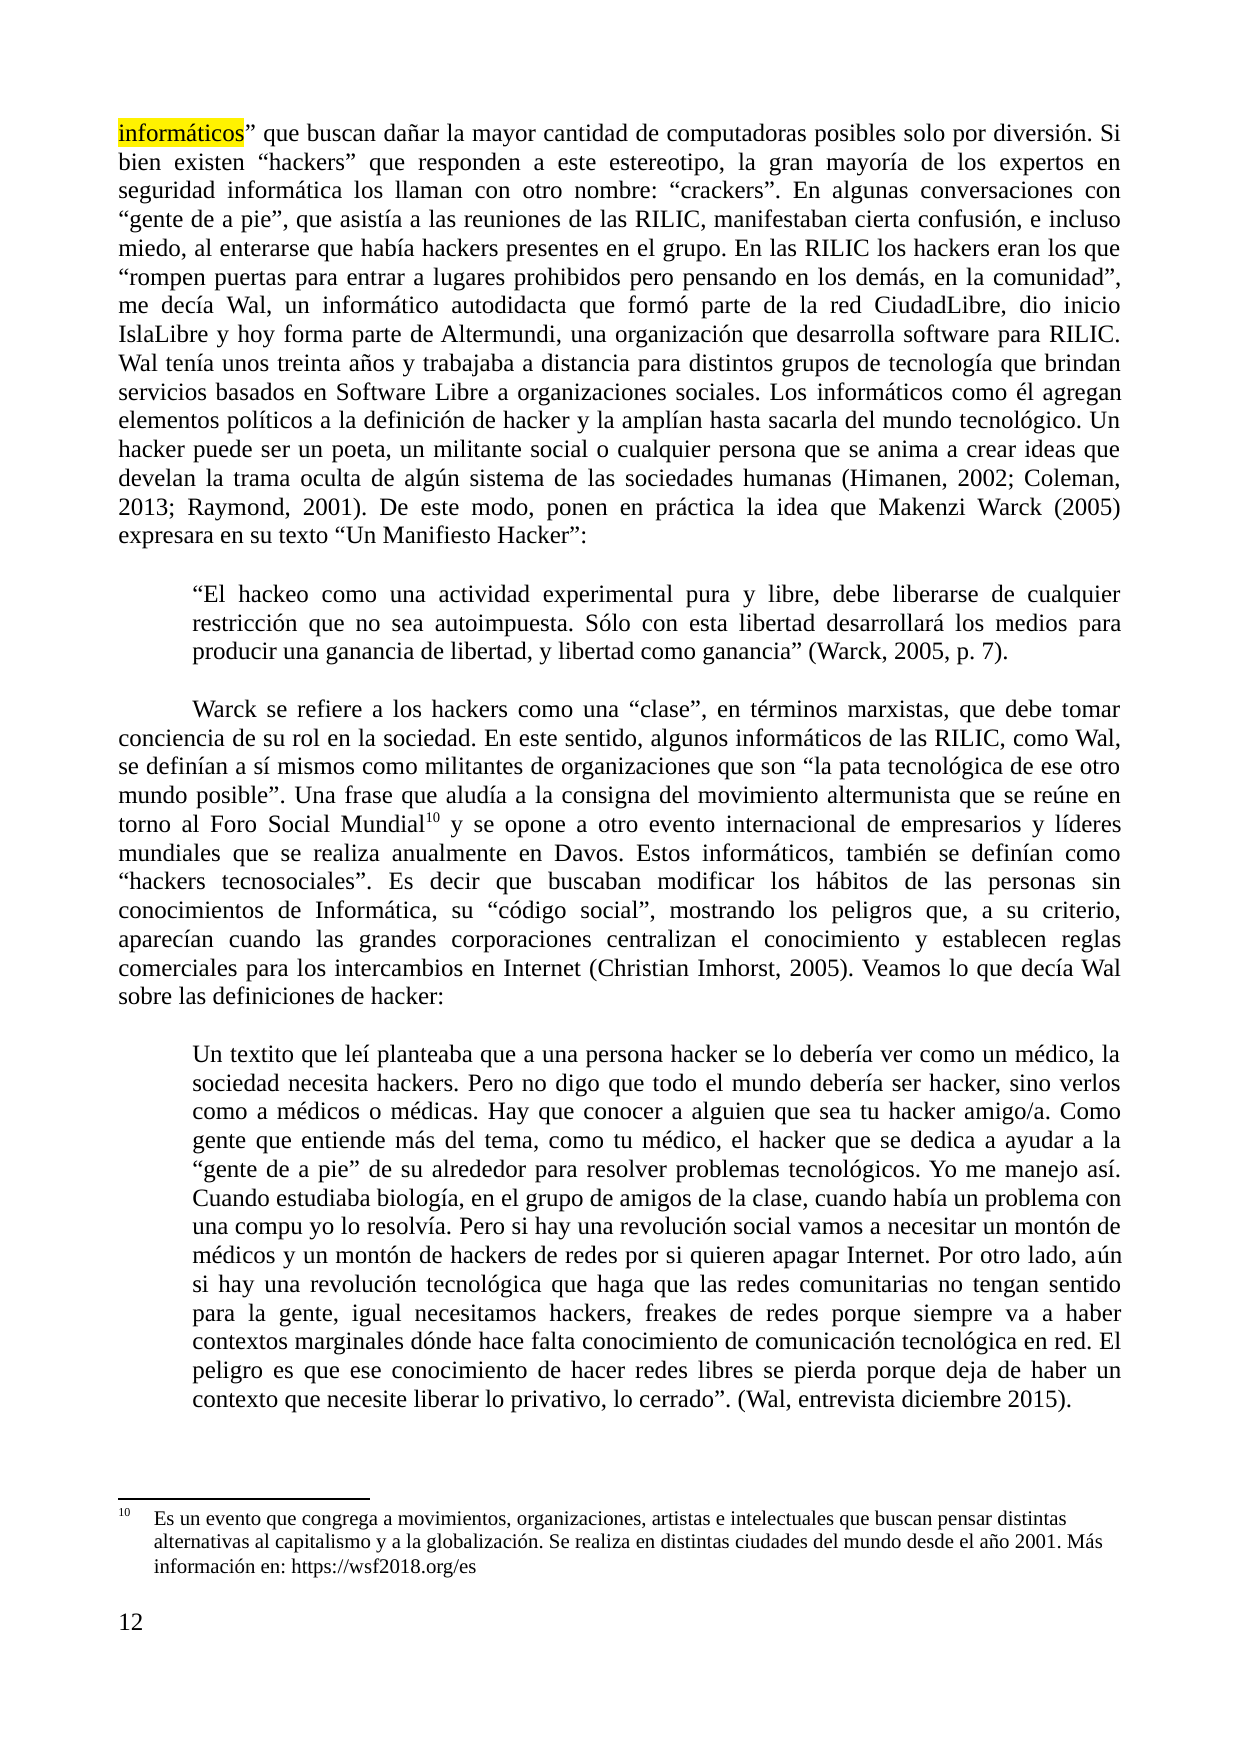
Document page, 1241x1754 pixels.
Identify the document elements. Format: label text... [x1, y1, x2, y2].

text “El hackeo como una actividad experimental pura y libre, debe liberarse de cualquier restricción que no sea autoimpuesta. Sólo con esta libertad desarrollará los medios para producir una ganancia de libertad, y libertad como ganancia” (Warck, 2005, p. 7). [192, 579, 1122, 665]
text Es un evento que congrega a movimientos, organizaciones, artistas e intelectuales que buscan pensar distintas alternativas al capitalismo y a la globalización. Se realiza en distintas ciudades del mundo desde el año 2001. Más información en: https://wsf2018.org/es [118, 1505, 1122, 1578]
text Un textito que leí planteaba que a una persona hacker se lo debería ver como un médico, la sociedad necesita hackers. Pero no digo que todo el mundo debería ser hacker, sino verlos como a médicos o médicas. Hay que conocer a alguien que sea tu hacker amigo/a. Como gente que entiende más del tema, como tu médico, el hacker que se dedica a ayudar a la “gente de a pie” de su alrededor para resolver problemas tecnológicos. Yo me manejo así. Cuando estudiaba biología, en el grupo de amigos de la clase, cuando había un problema con una compu yo lo resolvía. Pero si hay una revolución social vamos a necesitar un montón de médicos y un montón de hackers de redes por si quieren apagar Internet. Por otro lado, aún si hay una revolución tecnológica que haga que las redes comunitarias no tengan sentido para la gente, igual necesitamos hackers, freakes de redes porque siempre va a haber contextos marginales dónde hace falta conocimiento de comunicación tecnológica en red. El peligro es que ese conocimiento de hacer redes libres se pierda porque deja de haber un contexto que necesite liberar lo privativo, lo cerrado”. (Wal, entrevista diciembre 2015). [192, 1039, 1122, 1413]
text Warck se refiere a los hackers como una “clase”, en términos marxistas, que debe tomar conciencia de su rol en la sociedad. En este sentido, algunos informáticos de las RILIC, como Wal, se definían a sí mismos como militantes de organizaciones que son “la pata tecnológica de ese otro mundo posible”. Una frase que aludía a la consigna del movimiento altermunista que se reúne en torno al Foro Social Mundial y se opone a otro evento internacional de empresarios y líderes mundiales que se realiza anualmente en Davos. Estos informáticos, también se definían como “hackers tecnosociales”. Es decir que buscaban modificar los hábitos de las personas sin conocimientos de Informática, su “código social”, mostrando los peligros que, a su criterio, aparecían cuando las grandes corporaciones centralizan el conocimiento y establecen reglas comerciales para los intercambios en Internet (Christian Imhorst, 2005). Veamos lo que decía Wal sobre las definiciones de hacker: [118, 694, 1122, 1010]
text informáticos” que buscan dañar la mayor cantidad de computadoras posibles solo por diversión. Si bien existen “hackers” que responden a este estereotipo, la gran mayoría de los expertos en seguridad informática los llaman con otro nombre: “crackers”. En algunas conversaciones con “gente de a pie”, que asistía a las reuniones de las RILIC, manifestaban cierta confusión, e incluso miedo, al enterarse que había hackers presentes en el grupo. En las RILIC los hackers eran los que “rompen puertas para entrar a lugares prohibidos pero pensando en los demás, en la comunidad”, me decía Wal, un informático autodidacta que formó parte de la red CiudadLibre, dio inicio IslaLibre y hoy forma parte de Altermundi, una organización que desarrolla software para RILIC. Wal tenía unos treinta años y trabajaba a distancia para distintos grupos de tecnología que brindan servicios basados en Software Libre a organizaciones sociales. Los informáticos como él agregan elementos políticos a la definición de hacker y la amplían hasta sacarla del mundo tecnológico. Un hacker puede ser un poeta, un militante social o cualquier persona que se anima a crear ideas que develan la trama oculta de algún sistema de las sociedades humanas (Himanen, 2002; Coleman, 2013; Raymond, 2001). De este modo, ponen en práctica la idea que Makenzi Warck (2005) expresara en su texto “Un Manifiesto Hacker”: [118, 118, 1122, 549]
